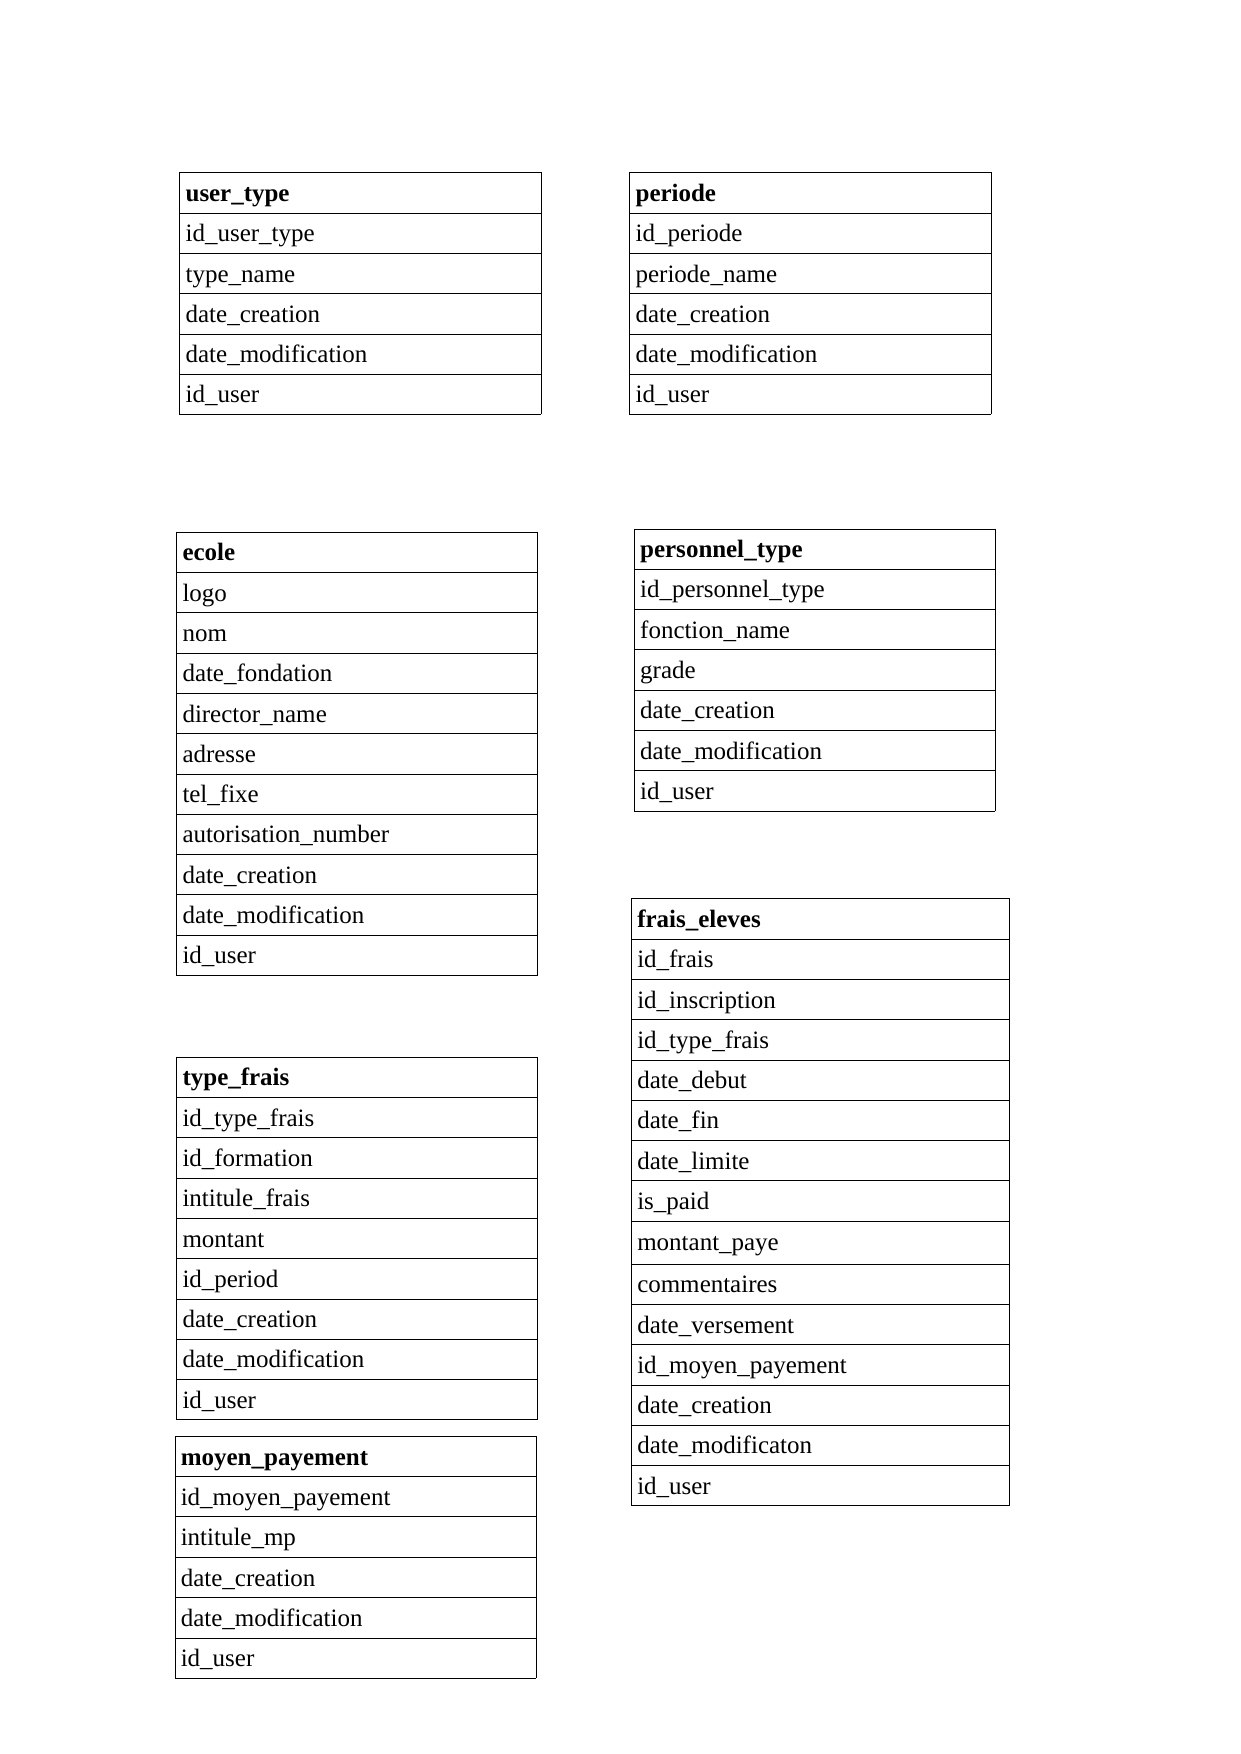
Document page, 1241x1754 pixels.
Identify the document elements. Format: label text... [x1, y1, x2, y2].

table_cell id_inscription [632, 980, 1009, 1019]
table_cell date_modification [630, 335, 991, 374]
table_cell date_creation [630, 294, 991, 333]
table_cell id_user [180, 375, 541, 414]
table_cell nom [177, 613, 537, 652]
table_cell id_user_type [180, 214, 541, 253]
table_cell type_name [180, 254, 541, 293]
table_cell id_user [632, 1466, 1009, 1505]
table_cell montant [177, 1219, 537, 1258]
table_cell id_user [177, 1380, 537, 1419]
table_cell id_moyen_payement [176, 1477, 536, 1516]
table_cell adresse [177, 734, 537, 773]
table_cell fonction_name [635, 610, 995, 649]
table_cell id_frais [632, 940, 1009, 979]
table_cell date_limite [632, 1141, 1009, 1180]
table_header moyen_payement [176, 1437, 536, 1476]
table_header ecole [177, 533, 537, 572]
table_header periode [630, 173, 991, 212]
table_cell date_fondation [177, 654, 537, 693]
table_cell id_type_frais [632, 1020, 1009, 1059]
table_cell date_versement [632, 1305, 1009, 1344]
table_cell date_creation [177, 1300, 537, 1339]
table_cell id_user [635, 771, 995, 811]
table_cell id_type_frais [177, 1098, 537, 1137]
table_cell id_periode [630, 214, 991, 253]
table_cell date_modification [635, 731, 995, 770]
table_cell grade [635, 650, 995, 690]
table_cell intitule_mp [176, 1517, 536, 1557]
table_cell id_personnel_type [635, 570, 995, 609]
table_cell date_creation [176, 1558, 536, 1597]
table_cell periode_name [630, 254, 991, 293]
table_cell date_modification [177, 895, 537, 935]
table_cell tel_fixe [177, 775, 537, 814]
table_cell montant_paye [632, 1222, 1009, 1263]
table_cell is_paid [632, 1181, 1009, 1221]
table_header type_frais [177, 1058, 537, 1097]
table_cell date_fin [632, 1101, 1009, 1140]
table_cell date_modificaton [632, 1426, 1009, 1465]
table_cell date_creation [177, 855, 537, 894]
table_header frais_eleves [632, 899, 1009, 938]
table_cell id_moyen_payement [632, 1345, 1009, 1384]
table_cell date_modification [180, 335, 541, 374]
table_cell date_creation [632, 1386, 1009, 1425]
table_cell id_period [177, 1259, 537, 1298]
table_cell logo [177, 573, 537, 612]
table_header user_type [180, 173, 541, 212]
table_cell intitule_frais [177, 1179, 537, 1218]
table_header personnel_type [635, 530, 995, 569]
table_cell date_modification [176, 1598, 536, 1637]
table_cell id_user [630, 375, 991, 414]
table_cell autorisation_number [177, 815, 537, 854]
table_cell id_user [177, 936, 537, 975]
table_cell id_formation [177, 1138, 537, 1177]
table_cell director_name [177, 694, 537, 733]
table_cell commentaires [632, 1265, 1009, 1304]
table_cell date_modification [177, 1340, 537, 1379]
table_cell date_creation [180, 294, 541, 333]
table_cell date_debut [632, 1061, 1009, 1100]
table_cell date_creation [635, 691, 995, 730]
table_cell id_user [176, 1639, 536, 1678]
